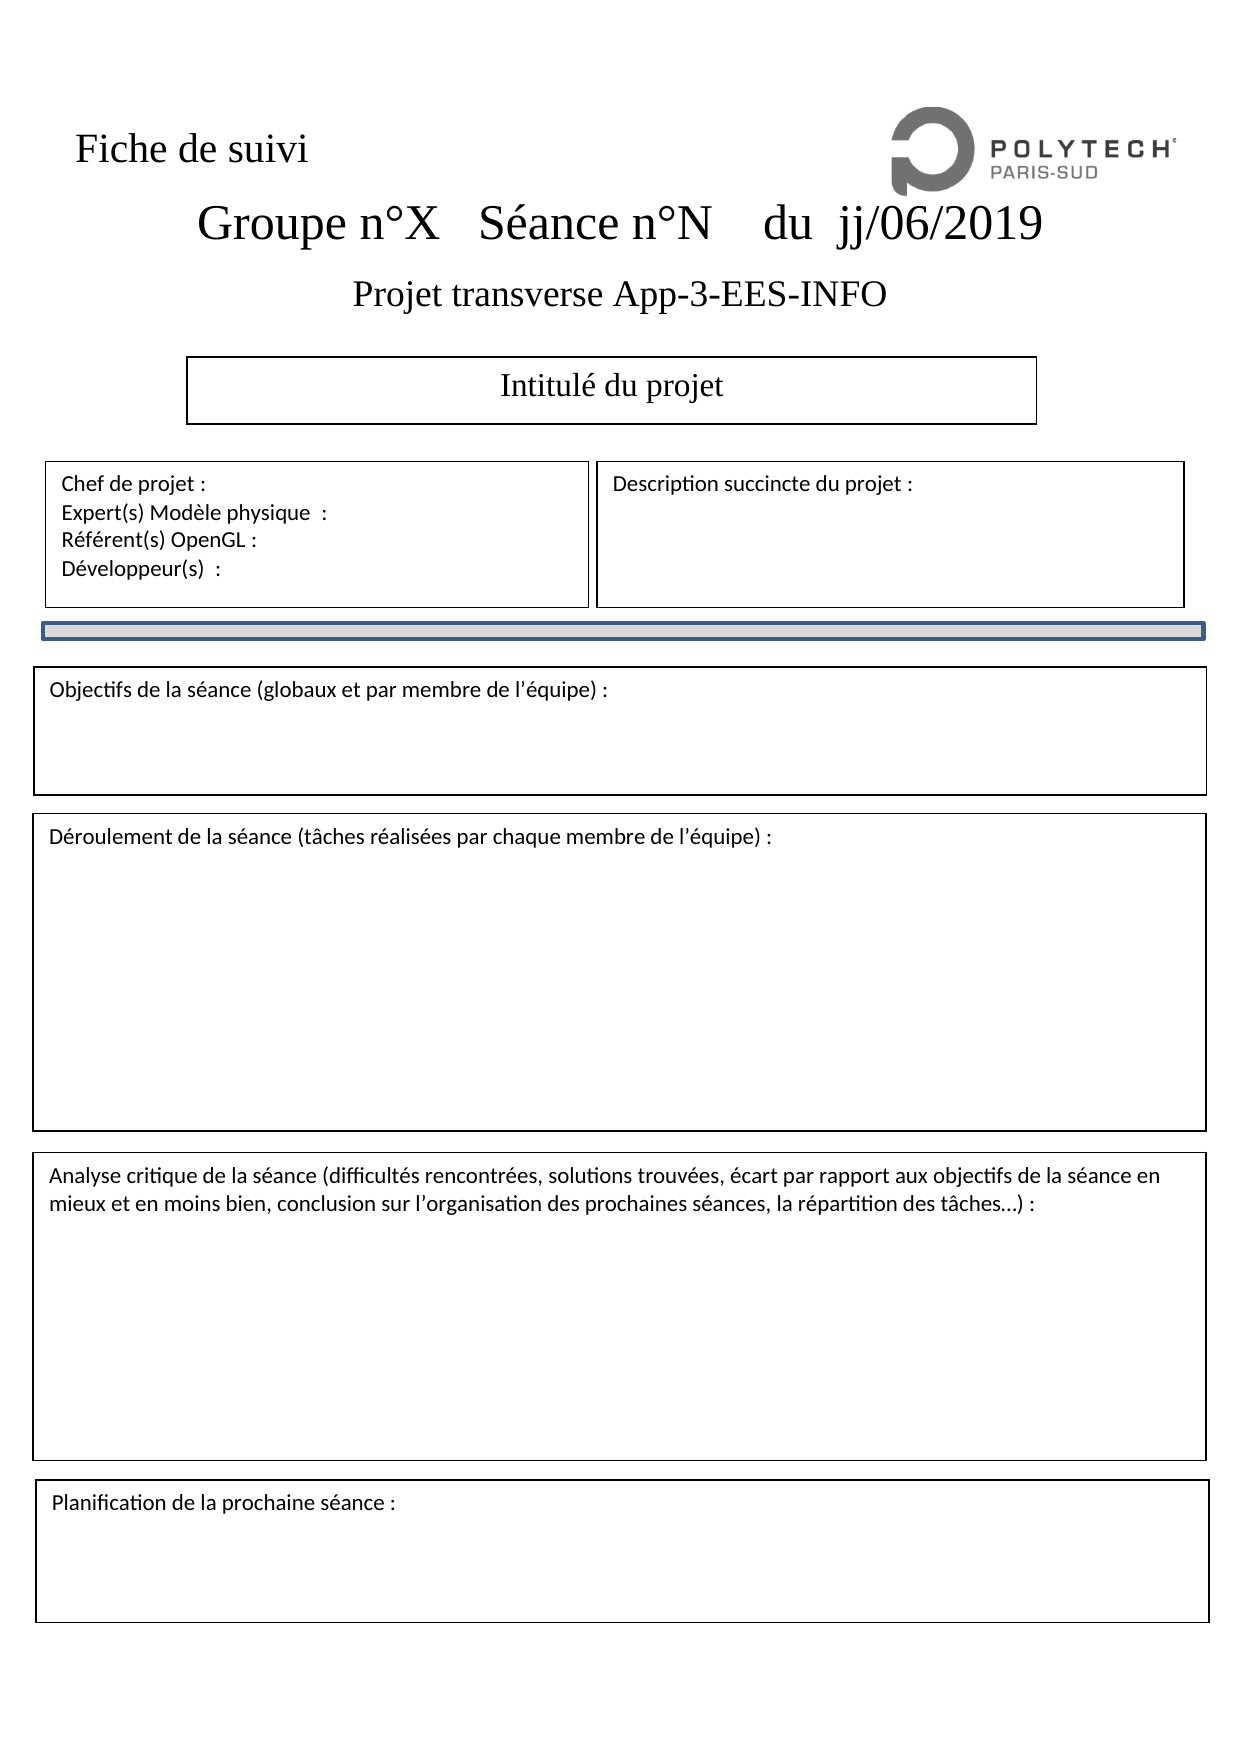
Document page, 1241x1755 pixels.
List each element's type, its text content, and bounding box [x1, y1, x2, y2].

text Chef de projet : [61, 469, 573, 498]
text Référent(s) OpenGL : [61, 526, 573, 554]
text Groupe n°X Séance n°N du jj/06/2019 [75, 193, 1165, 250]
text Description succincte du projet : [613, 469, 1168, 498]
text Développeur(s) : [61, 554, 573, 582]
text Expert(s) Modèle physique : [61, 498, 573, 526]
text Planification de la prochaine séance : [52, 1488, 1193, 1516]
text Objectifs de la séance (globaux et par membre de l’équipe) : [49, 675, 1191, 703]
text Fiche de suivi [75, 124, 891, 172]
text Déroulement de la séance (tâches réalisées par chaque membre de l’équipe) : [49, 822, 1190, 850]
text Intitulé du projet [202, 365, 1021, 403]
text Analyse critique de la séance (difficultés rencontrées, solutions trouvées, écart par rapport aux objectifs de la séance en mieux et en moins bien, conclusion sur l’organisation des prochaines séances, la répartition des tâches…) : [49, 1161, 1190, 1217]
text Projet transverse App-3-EES-INFO [75, 271, 1165, 314]
picture [891, 107, 1177, 198]
